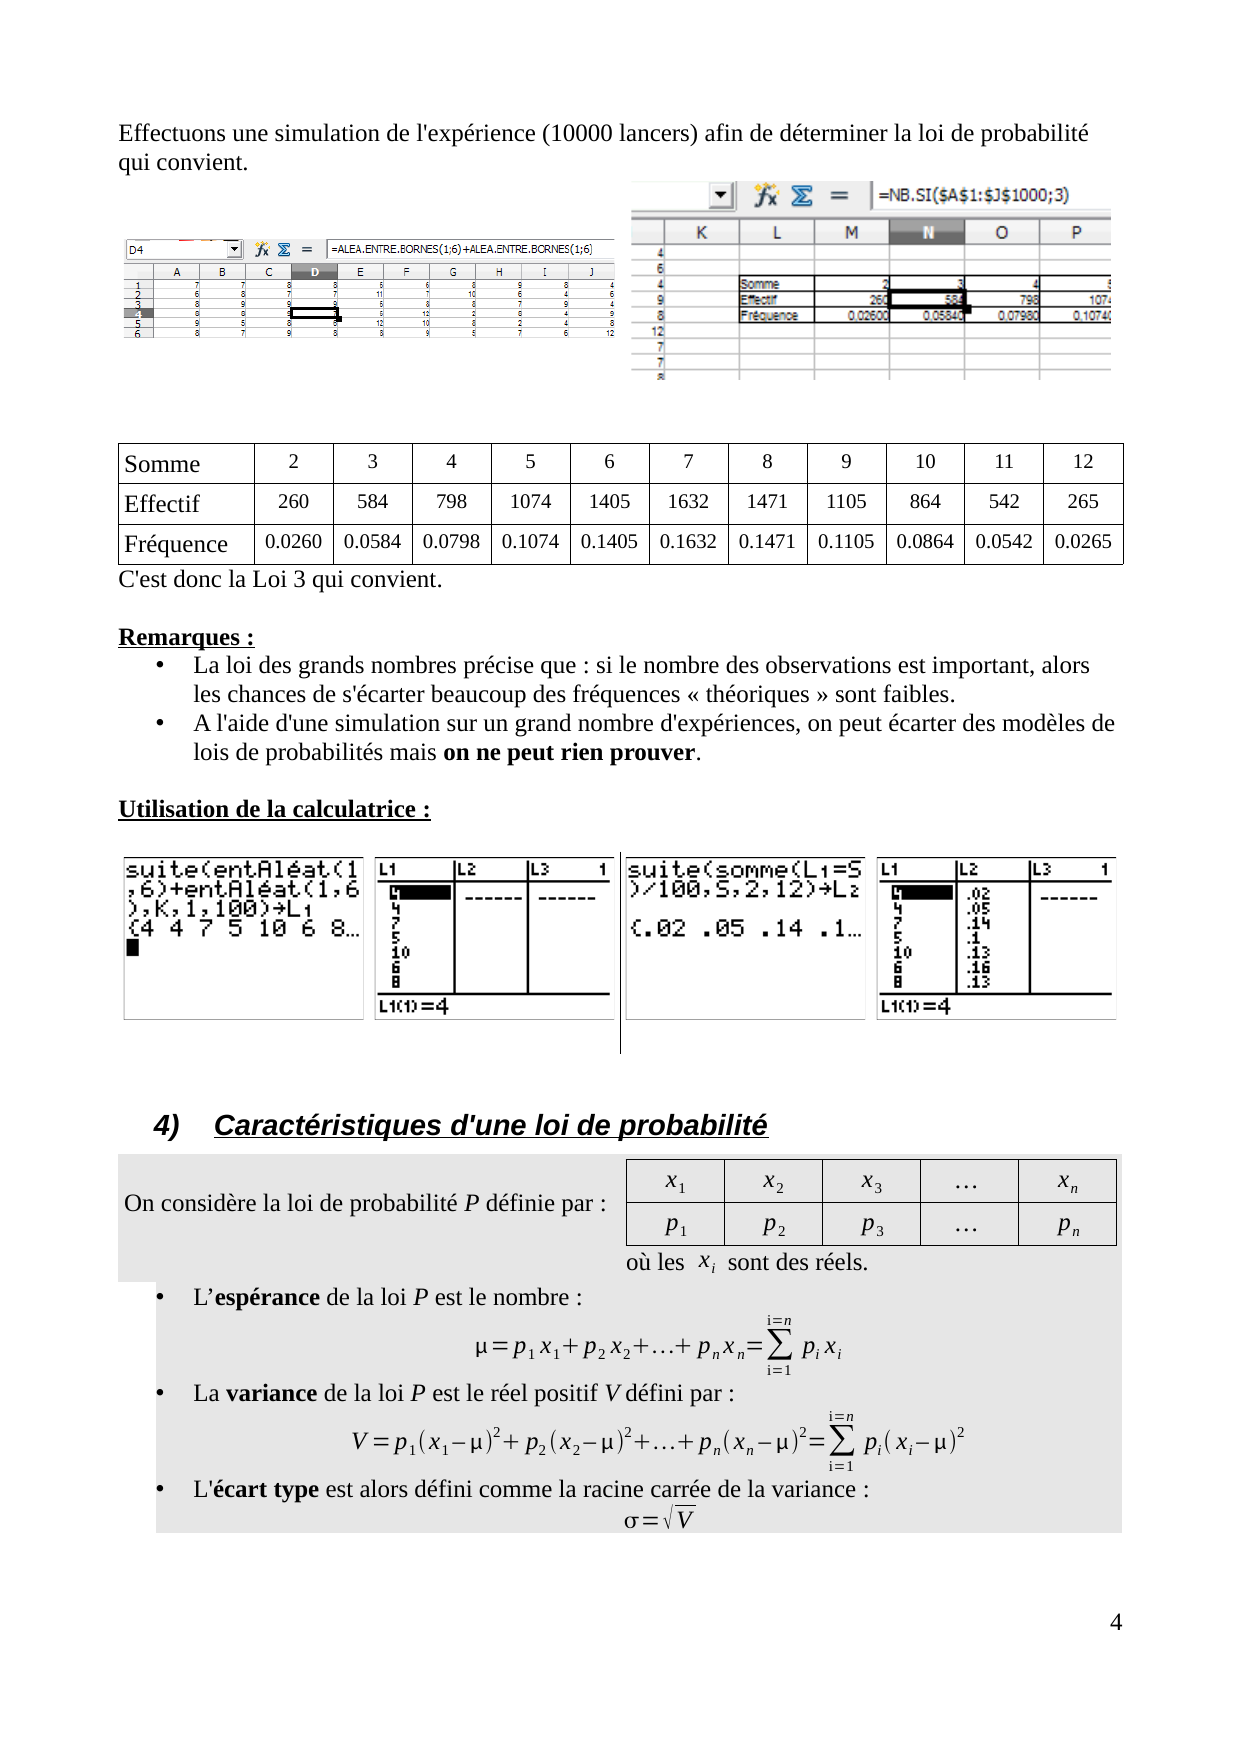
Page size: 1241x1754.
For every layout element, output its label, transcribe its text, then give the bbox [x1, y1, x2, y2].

table_header [118, 176, 620, 414]
table_cell 0,0265 [1044, 525, 1123, 564]
table_cell [823, 1203, 920, 1245]
table_cell [725, 1203, 822, 1245]
table_header 11 [965, 444, 1043, 483]
table_header 4 [413, 444, 491, 483]
list A l'aide d'une simulation sur un grand nombre d'expériences, on peut écarter des modèles de lois de probabilités mais on ne peut rien prouver. [156, 708, 1122, 765]
table_header 7 [650, 444, 728, 483]
table_header 8 [729, 444, 807, 483]
table_cell 1632 [650, 484, 728, 524]
table_cell 0,1105 [808, 525, 886, 564]
table_cell 0,1405 [571, 525, 649, 564]
list L’espérance de la loi P est le nombre : [156, 1282, 1122, 1311]
picture [631, 181, 1111, 380]
table_header 5 [492, 444, 570, 483]
table_header 6 [571, 444, 649, 483]
text Effectuons une simulation de l'expérience (10000 lancers) afin de déterminer la loi de probabilité qui convient. [118, 118, 1122, 176]
table_cell 0,0798 [413, 525, 491, 564]
table_cell 1471 [729, 484, 807, 524]
table_header On considère la loi de probabilité P définie par : [118, 1154, 620, 1282]
table_cell Effectif [119, 484, 254, 524]
table_header [823, 1160, 920, 1202]
table_header [871, 852, 1122, 1054]
table_header où les sont des réels. [620, 1154, 1122, 1282]
table_header … [921, 1160, 1018, 1202]
table_cell 260 [255, 484, 333, 524]
subtitle Caractéristiques d'une loi de probabilité [153, 1108, 1122, 1141]
table_header 3 [334, 444, 412, 483]
table_cell 584 [334, 484, 412, 524]
table_header [725, 1160, 822, 1202]
table_cell 1074 [492, 484, 570, 524]
table_cell 265 [1044, 484, 1123, 524]
picture [123, 239, 615, 338]
list La loi des grands nombres précise que : si le nombre des observations est important, alors les chances de s'écarter beaucoup des fréquences « théoriques » sont faibles. [156, 650, 1122, 708]
table_cell … [921, 1203, 1018, 1245]
table_header 9 [808, 444, 886, 483]
table_header Somme [119, 444, 254, 483]
table_header [620, 176, 1122, 414]
table_cell [1019, 1203, 1116, 1245]
table_header [627, 1160, 724, 1202]
table_cell Fréquence [119, 525, 254, 564]
table_cell 864 [887, 484, 964, 524]
table_cell 1105 [808, 484, 886, 524]
list La variance de la loi P est le réel positif V défini par : [156, 1378, 1122, 1407]
table_header [1019, 1160, 1116, 1202]
table_cell 0,0584 [334, 525, 412, 564]
table_cell 0,0542 [965, 525, 1043, 564]
table_header [621, 852, 871, 1054]
text Utilisation de la calculatrice : [118, 794, 1122, 823]
text C'est donc la Loi 3 qui convient. [118, 565, 1122, 593]
table_cell [627, 1203, 724, 1245]
table_cell 1405 [571, 484, 649, 524]
table_header [369, 852, 620, 1054]
table_cell 798 [413, 484, 491, 524]
table_cell 0,0260 [255, 525, 333, 564]
table_cell 0,1074 [492, 525, 570, 564]
table_cell 542 [965, 484, 1043, 524]
table_cell 0,0864 [887, 525, 964, 564]
table_cell 0,1471 [729, 525, 807, 564]
table_header 10 [887, 444, 964, 483]
list L'écart type est alors défini comme la racine carrée de la variance : [156, 1474, 1122, 1503]
table_header [118, 852, 369, 1054]
table_header 12 [1044, 444, 1123, 483]
table_header 2 [255, 444, 333, 483]
text Remarques : [118, 622, 1122, 650]
table_cell 0,1632 [650, 525, 728, 564]
